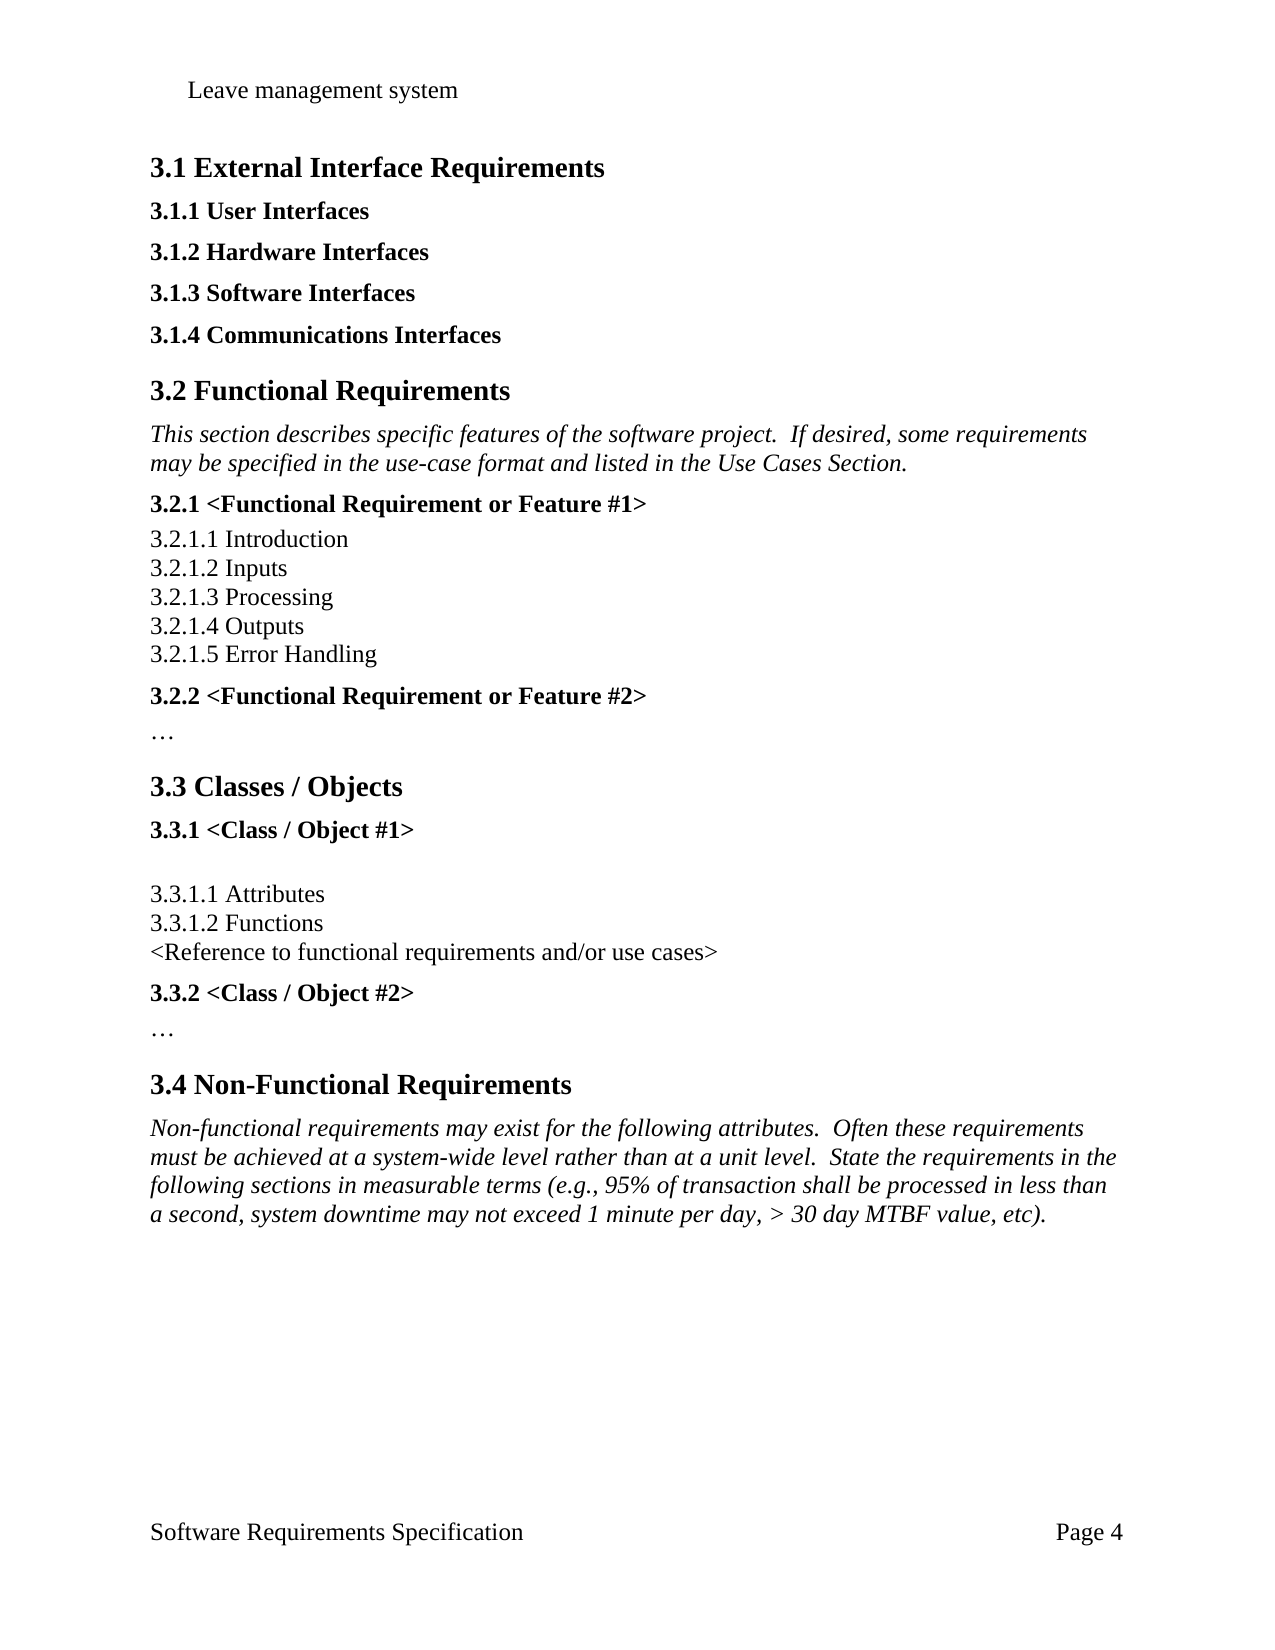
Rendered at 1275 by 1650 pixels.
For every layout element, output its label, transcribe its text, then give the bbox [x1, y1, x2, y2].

subtitle 3.1.4 Communications Interfaces [150, 320, 1125, 348]
text 3.2.1.3 Processing [150, 582, 1125, 611]
text … [150, 716, 1125, 744]
subtitle 3.2 Functional Requirements [150, 373, 1125, 407]
subtitle 3.2.1 <Functional Requirement or Feature #1> [150, 489, 1125, 518]
text 3.3.1.2 Functions [150, 908, 1125, 937]
subtitle 3.3.1 <Class / Object #1> [150, 816, 1125, 844]
text 3.2.1.4 Outputs [150, 611, 1125, 639]
text 3.2.1.1 Introduction [150, 524, 1125, 553]
subtitle 3.1 External Interface Requirements [150, 150, 1125, 183]
subtitle 3.3 Classes / Objects [150, 769, 1125, 803]
subtitle 3.1.1 User Interfaces [150, 196, 1125, 225]
text <Reference to functional requirements and/or use cases> [150, 937, 1125, 966]
subtitle 3.3.2 <Class / Object #2> [150, 978, 1125, 1007]
subtitle 3.1.3 Software Interfaces [150, 278, 1125, 307]
text … [150, 1013, 1125, 1042]
text 3.2.1.2 Inputs [150, 553, 1125, 582]
text 3.2.1.5 Error Handling [150, 639, 1125, 668]
text Non-functional requirements may exist for the following attributes. Often these requirements must be achieved at a system-wide level rather than at a unit level. State the requirements in the following sections in measurable terms (e.g., 95% of transaction shall be processed in less than a second, system downtime may not exceed 1 minute per day, > 30 day MTBF value, etc). [150, 1113, 1125, 1228]
text 3.3.1.1 Attributes [150, 879, 1125, 908]
subtitle 3.1.2 Hardware Interfaces [150, 237, 1125, 266]
subtitle 3.2.2 <Functional Requirement or Feature #2> [150, 681, 1125, 709]
text This section describes specific features of the software project. If desired, some requirements may be specified in the use-case format and listed in the Use Cases Section. [150, 419, 1125, 477]
subtitle 3.4 Non-Functional Requirements [150, 1067, 1125, 1100]
